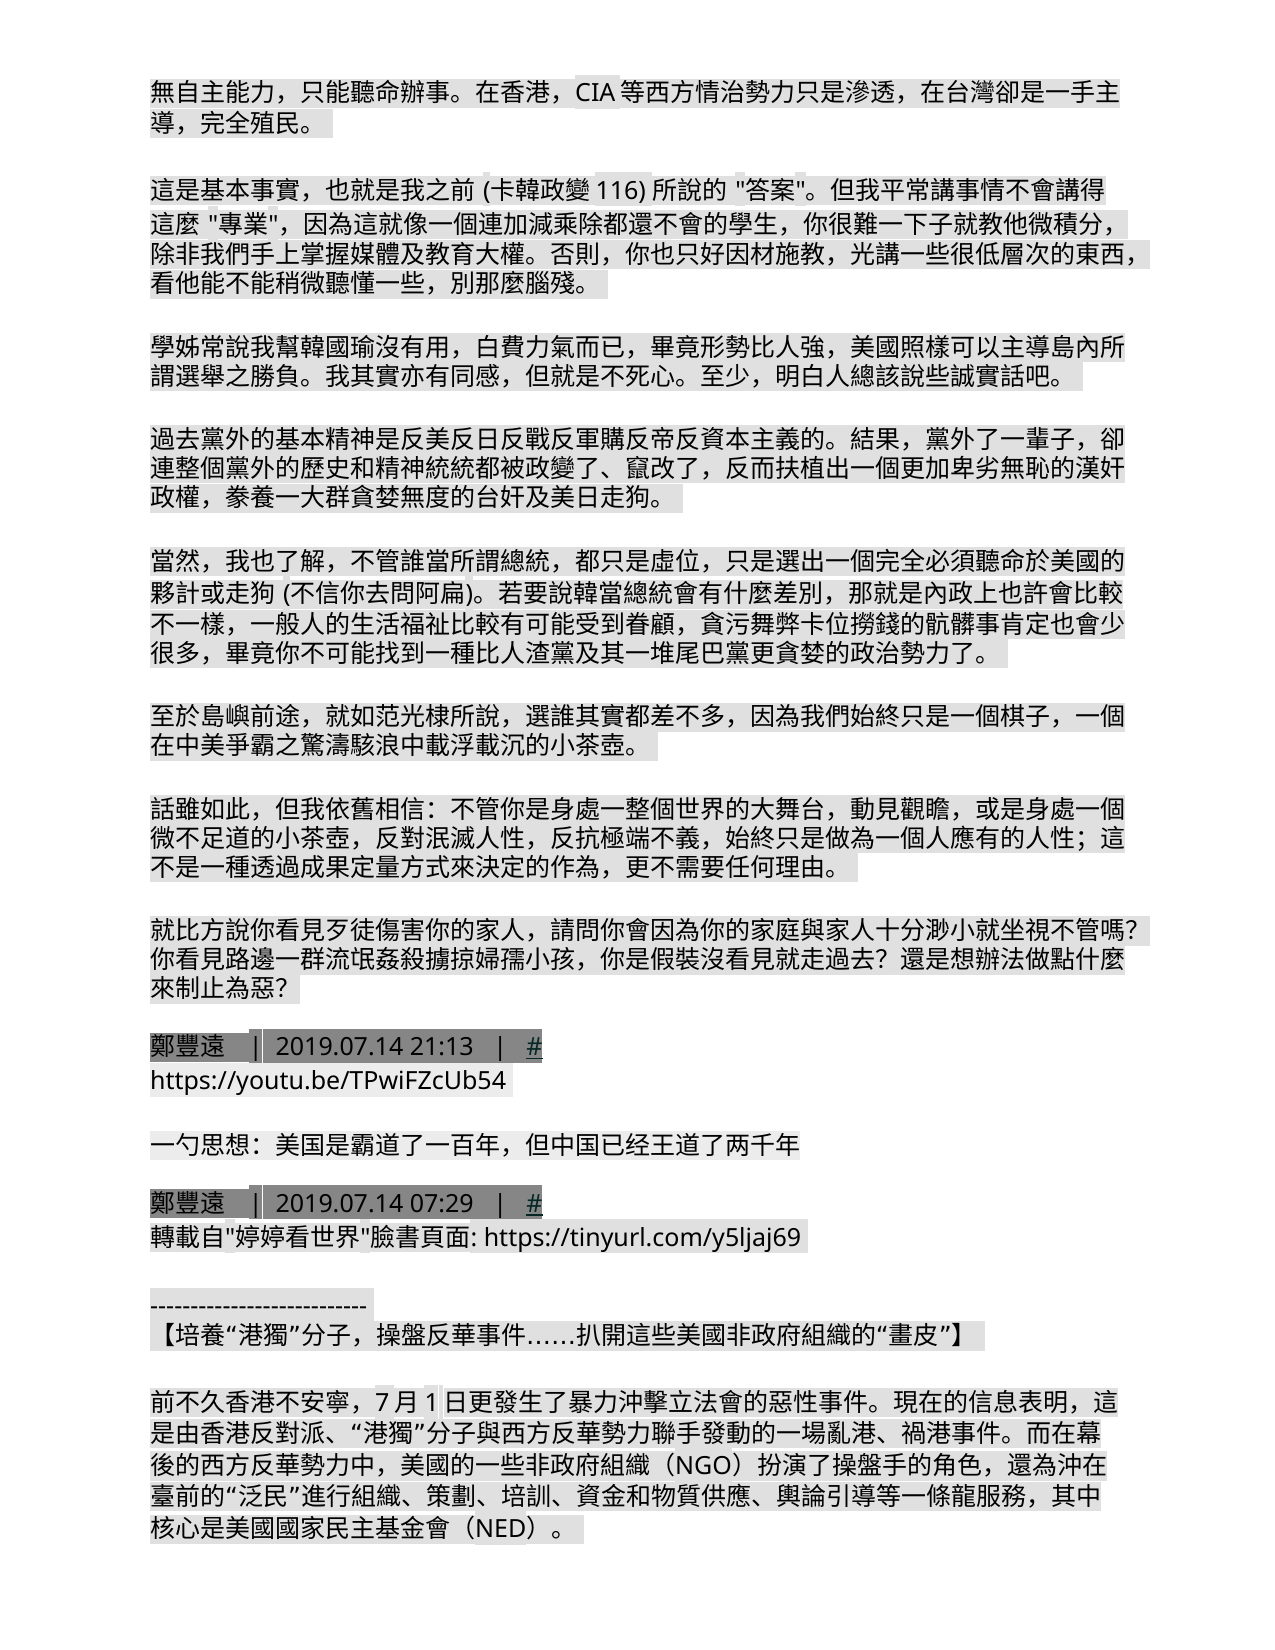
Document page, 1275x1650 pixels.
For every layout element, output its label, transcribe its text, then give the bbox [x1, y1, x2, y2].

text 轉載自"婷婷看世界"臉書頁面: https://tinyurl.com/y5ljaj69 --------------------------- 【培養“港獨”分子，操盤反華事件……扒開這些美國非政府組織的“畫皮”】 前不久香港不安寧，7月1日更發生了暴力沖擊立法會的惡性事件。現在的信息表明，這是由香港反對派、“港獨”分子與西方反華勢力聯手發動的一場亂港、禍港事件。而在幕後的西方反華勢力中，美國的一些非政府組織（NGO）扮演了操盤手的角色，還為沖在臺前的“泛民”進行組織、策劃、培訓、資金和物質供應、輿論引導等一條龍服務，其中核心是美國國家民主基金會（NED）。 NED是美國“第二中情局”？ 美國國家民主基金會（也稱“國家民主捐贈基金會”）的成立源自1982年美國總統裏根在英國議會發表的演講，提出要在全球“推廣民主”。1983年11月，美國國會通過《國務院授權法》，撥款3130萬美元正式成立美國國家民主基金會，並且依據《美國國內稅收法》第501條第3款，讓其享受免稅待遇。國家民主基金會的宗旨是以非政府組織渠道對海外“民主”運動進行支持，推行美國的價值理念，扶植親美勢力，擴大美國在這些地區的有效影響，確保美國在全球的戰略利益。基金會的活動只受國會監督，理事會成員不由總統提名。 表面上看，國家民主基金會是美國200萬個非政府組織中的一個，但該基金會歷任主要負責人都有官方背景或與美國政府有著千絲萬縷的聯系。其首任代理主席為當時的國會眾議員法塞爾，首任主席為前國務院助理國務卿約翰•理查德森，現任主席卡爾•格什曼曾是美前駐聯合國高級顧問。該基金會最高決策機構董事會23名成員中，有3名參議員、2名眾議員、5名前議員，還有5名前駐外大使。 國家民主基金會與美國中央情報局（CIA）的關系更是密切。據俄羅斯媒體披露，例如該基金會的創始人之一小沃爾特·雷蒙德，1970-1982年間一直在為中央情報局工作。至於該基金從事的活動，其創始人之一的艾倫·溫斯頓曾在接受《華盛頓郵報》采訪時直言不諱地說“我們今天做的許多事情，就是25年前中情局偷偷摸摸做過的”。由此可見，國家民主基金會實際上就是一個換了馬甲的中央情報局。但由於其有非政府組織的招牌，不易引起註意，所以西方的研究報告都說，“在向非政府組織提供戰略資金方面，美國外交政策精英們認為國家民主基金會比秘密支援更可靠”。 國家民主基金會運營的資金主要來自美國議會審批的政府撥款。1984-1990年，國家民主基金會每年從美國新聞署那裏領1500-1800萬美元；1991-1993年，每年可領到2500-3000萬美元。但是在1993年，美國眾議院投票決定取消對國家民主基金會的撥款，使得國家民主基金會面臨斷頓。所幸國家民主基金會的成員大都是美國官方人員，人脈很廣，再加上該基金會又有眾多的支持者，因此最終得以繼續吃美國的財政飯，而且獲得的撥款還增加到了每年3500萬美元，具體負責撥款的政府部門也換成了美國國際開發署。2011年“9·11事件”發生後，美國政府進一步增加了對國家民主基金會的撥款。例如2004年為7900萬美元，2005年為1.13億美元，2006年為1.09億美元，2007年為1.06億美元，2008年為1.34億美元，2009年為1.31億美元，2010年為1.35億美元，2011年到現在基本上一直保持在這個水平上。 除了美國政府撥款，國家民主基金會在上世紀90年代後期還多了兩個資金渠道，一個是美國國會對外民主項目資助，近年來每年近2000萬美元；另一個是美國國務院人權民主基金撥款。此項撥款始於1999年，當時只有165萬美元，以後逐年遞增，到現在達到1000萬美元左右。此外，該基金還接受其他機構（包括史密斯·理查德森基金會、約翰·奧林基金會、布萊德雷基金會等）的捐款，只是份額很少。 國家民主基金會拿到資金之後，再轉撥給旗下的4家非政府組織，即負責多元化與“自由公正”選舉的國際共和學會（IRI）與全國國際事務民主學會（NDI），負責自由市場經濟改革的國際私有企業中心（CIPE），以及負責建立獨立工會組織的美國國際勞工團結中心（ACILS）。此外，國家民主基金會每年還將多項經費提供給亞洲、中東歐、拉美、中東、非洲以及前蘇聯地區的非政府組織，對這些地區美國看不順眼的國家進行顛覆活動或推動“顏色革命”。 向中國滲透 中國是美國國家民主基金會的重要目標。近年來，民主基金會每年用於中國活動項目的預算都在600萬美元以上，其中針對中國內地的預算就接近500萬美元，用於支持中國企業、學術機構、媒體以及其他非政府組織的活動，並頻頻資助境內外的“民運”、“藏獨”、“疆獨”等勢力，直接幹涉中國內政。 美國國家民主基金會針對中國內地的項目，主要采取由基金會資助課題合作、項目研發、人才交流、專題報告等方式，重點是中國內地學界。從該基金會網站發布的預算情況看，資金往往經由美國商會、勞聯-產聯等機構，流向中國內地。它通過委托這些機構舉辦研討會、邀請中國內地學者訪問、派遣美國學者訪華以及通過雜誌發表中國內地學者論文等方式，實施滲透計劃。如曾撥款3.65萬美元資助北京某文化傳播公司，用於“資助中國少數民族文化研究與保護”；在2009年之前曾多年向北京愛知行健康教育研究所（成立於1994年，2005年初更名為北京知愛行信息咨詢中心，2007年中更名為北京知愛行信息咨詢有限責任公司）提供資助達25萬美元以上。由於該基金會針對中國內地開展的所有活動都是通過民間渠道進行，以市場化手段操作，因而帶有很強的隱蔽性。 值得一提的是，美國國家民主基金會對中國內地學界的資金投入，並不期望獲取多少有價值的情報，而是想把握中國內地學界關註的是什麽，努力尋求中國內地學界按照美國劃定的路線圖思維，增加美國對中國未來走向的確定性。也就是說，該基金會致力於長期改造中國內地學界思想和意識形態的系統工程。 該基金會對“民運”、“藏獨”、“疆獨”等勢力的資金投入每年在100萬美元以上，進行赤裸裸的顛覆活動。在2008年的拉薩“3•14”事件和2009年的烏魯木齊“7•5”事件背後，都有該基金會的影子。 美國國家民主基金會針對香港的活動項目主要是由其下屬的全國國際事務民主學會和美國國際勞工團結中心負責，長期資助香港“民主黨”、“思想政策研究所”、“新力量網絡”、“香港職工聯盟”、“香港人權監察”等非政府組織，專門培訓“港獨”分子如何上街鬧事，事後如何逃避追責，如何嫁禍他人，如何惡人先告狀。從2003年至今，香港每次大型街頭運動都少不了美國國家民主基金會在幕後的組織、策劃、指揮、資金和物質提供。 培養“港獨”骨幹是美國國家民主基金會的重要工作。除了像李柱銘、陳方安生這類“港獨”大佬得到美國國家民主基金會的資助之外，一些草根“港獨”分子也是美國國家民主基金會扶持起來的。 據香港《文匯報》報道，在2012年反“國民教育”事件中“一戰成名”的香港前“學生運動領袖”黃之鋒就是美國國家民主基金會精心培植的“港獨”骨幹。2012年11月，美國國家民主基金會臨時撥款10萬美元，通過“天主教正義和平委員會”幹事葉寶琳交給黃之鋒，作為活動經費。2014年3月，美國勢力又通過“陳某某”交給黃之鋒160萬港元。不僅如此，美國國家民主基金會還向黃之鋒承諾，如被警方檢控，將獲安排全額資助赴美英留學等等，為其安排好了“後路”。有了美國國家民主基金會的大力撐腰，黃之鋒的“港獨”活動愈加活躍，不僅在政治上指向性更明確，而且與其他“港獨”組織相勾連。 有著“播獨”溫床之稱的香港大學是美國國家民主基金會滲透的重點。多年來，美國國家民主基金會一直通過全國國際事務民主學會資助香港大學比較法及公法研究中心（CCPL），而非法“占中”發起人之一戴耀廷曾擔任該中心管理層成員。 值得註意的是，美國國家民主基金會有著多年在全球範圍內進行顛覆和“顏色革命”的豐富經驗，對街頭政治這一套做法玩得很嫻熟。2003年阻撓香港基本法23條立法的50萬人街頭運動，就是美國國家民主基金會在幕後組織、策劃和指揮的。由此可見，美國國家民主基金會已經成為影響香港穩定的最大黑手，其危害性遠超那些臺前的“港獨”分子。 不安分的索羅斯基金會 被稱為“金融大鱷”的美籍匈牙利猶太人喬治·索羅斯一直有著雙重身份，一方面是國際金融家，另一方面是慈善家和社會活動家，其掌控的開放社會基金會（OSF）目前有37個地區辦公室，在100多個國家和地區設有項目。開放社會基金會稱，他們致力於建立“有活力、有包容的民主體制，政府值得信任，並且開放全民參與”。 但實際上，索羅斯的開放社會基金會所進行的活動大都有濃厚的政治色彩，通過在其他國家教育、媒體、醫療衛生、法制、藝術、交通、經濟和人權等領域進行的援助和扶貧等活動，大肆輸出西方的意識形態和價值觀，尤其是在所在國的“街頭政治”中發揮著重要作用。之前東歐國家頻繁發生的“顏色革命”，就與索羅斯基金會有著很大關系。正因如此，近年來索羅斯基金會在很多國家的活動受挫，例如白俄羅斯、烏茲別克斯坦、哈薩克斯坦等國都取消了該基金會的註冊資格。2015年，索羅斯基金會在俄羅斯被禁。俄方稱其為“不良分子”，對俄羅斯的安全和憲法秩序構成威脅。2017年11月，土耳其總統埃爾多安指責索羅斯試圖分裂土耳其，隨後索羅斯基金會決定停止在土耳其的運營。 匈牙利總理歐爾班·維克托一直指責索羅斯基金會及其資助的非政府組織操控移民和陰謀破壞歐洲的文化結構。2018年初，匈牙利政府以國家安全為由，宣布了“阻止索羅斯”的一攬子法案。在此情況下，索羅斯基金會在同年5月15日發表聲明撤出匈牙利。 對於中國，索羅斯基金會很早就將鱷魚爪伸進了非政府領域。1986年初，索羅斯基金會曾向當時的中國經濟體制改革研究所表示，他願意仿照在匈牙利搞基金會的模式，每年出資不少於100萬美元，資助中國改革和開放的研究活動。此後，他將這種想法付諸實施，計劃在中國籌建索羅斯基金會中國分部。截至1989年，索羅斯已向中國相關機構提供了250萬美元捐款。1989年，索羅斯基金會撤離中國。 2004年之後，索羅斯基金會又開始悄然進入中國，行為模式與美國國家民主基金會相似，也是通過民間渠道進行，以市場化手段操作，向中國的非政府組織及相關機構捐贈款項，主要集中於法律援助、公共利益訴訟、環境保護以及艾滋病防治等領域。據報道，索羅斯基金會僅在2005年就向中國非政府組織及相關機構捐贈了近200萬美元，前面提到的“知愛行”也是其中之一，在2005年共得到了索羅斯基金會23.5952萬美元的資助。除了直接資助中國的非政府組織，索羅斯還通過其他境外組織對中國的非政府組織進行資助。此外，索羅斯基金會還在公共健康、信息與課題組與中國的一些大學進行合作，開展學術討論和課題項目研究。 索羅斯基金會在香港特別行政區的活動近年來很是活躍，而且像美國國家民主基金會一樣重點滲透香港大學。2017年3月香港《大公報》翻查DC Leaks網上公開索羅斯的“開放社會基金會”內部機密文件，獨家披露了索羅斯基金會從2015年起活躍於戴耀廷現職的港大法律學院、比較法與公法研究中心以及新聞與傳媒研究中心，合辦多個工作室、“公民領袖計劃”、“人權獎學金”及環球學術研討會等，並且還出資給戴耀廷出版書刊。在香港“街頭政治”的背後，索羅斯基金會顯然脫不了幹系。 全美國際事務民主研究協會對於香港大學的滲透力度不亞於美國國家民主基金會和索羅斯基金會，例如港大的“民意研究所”就是由全美國際事務民主研究協會出錢資助，並提供技術支持。而這個“民意研究所”，完全是奔著政黨發展和城市政治而去。全美國際事務民主研究協會與美國政界的關系很密切，例如美國前國務卿奧爾布賴特就曾擔任過美國國家民主基金會的主席。 小心才不會出大錯 美國非政府組織在中國到底有多少呢？我國民政部主管的中民慈善捐助信息中心曾在2012年3月30日發布了一份長達110頁的《美國NGO（非政府組織）在華慈善活動分析報告》，首次通過大量文獻信息和數據調查，描述並分析了改革開放以來美國非政府組織在華活動的基本情況。根據這份報告，自改革開放以來，美國在華活動的非政府組織總數達1000家之多。 比較知名的除了上述幾家之外，還有亞洲基金會、美國民主基金會、福特基金會、卡耐基基金會、美國發展基金會、團結中心、國際關懷、美國家庭健康國際、美國特靈格研究中心、默沙東艾滋病基金會、孟山都基金會、可口可樂基金會、花旗集團基金會、陶氏化學公司基金會、柯達慈善信托基金、摩根大通基金會、摩托羅拉基金會、加州聯合石油公司基金會、德意誌銀行美國基金會、世界宣明會（美國）、德國米索爾基金會、德國基督教發展服務社等。 雖然美國非政府組織名義上都不是官方機構，但它們實際上都無法割斷與美國政府、企業或宗教界的聯系。例如亞洲基金會是美國國會在1954撥款成立的，美國眾議院曾在1983年關於《公法》的決議中專門列有關於亞洲基金會的條款，對亞洲基金會的工作予以肯定和表揚，從中可以看出亞洲基金會復雜的政治背景。 據《美國NGO（非政府組織）在華慈善活動分析報告》顯示，美國非政府組織在華活動主要是通過捐贈進行。在30年時間裏，美國非政府組織通過捐贈輸入中國的資金約為200億元人民幣，其中82%流入高等教育機構、科研機構及政府機構。也就是說，美國非政府組織的主要資助對象並非中國的民間組織，而是體制內機構，這不禁讓人浮想聯翩。對此，《美國NGO（非政府組織）在華慈善活動分析報告》主編劉佑平表示，“這200億元對中國的影響，可能比美國企業2萬個億的影響還要大。” 對於美國的非政府組織，既不能視之為洪水猛獸，也不可能掉以輕心。要想讓在華的美國非政府組織真正將心思放在幫助中國上，而不是搗亂上，最關鍵的還是要實行依法監管。2016年4月28日，中國第十二屆全國人大常委會第二十次會議上表決通過了《中華人民共和國境外非政府組織境內活動管理法》，2017年1月1日開始正式生效。這項法律規定，境外非政府組織，包括慈善及環保團體，在中國要向警方登記才可工作，警方有權調查這些機構，也可將顛覆國家政權、分裂國家等的非政府組織列入不受歡迎的名單，不得在中國境內再設立代表機構。而由於美國的非政府組織主要是通過捐贈在華開展活動，因此有必要對資金來源和去向進行有效監管。 [150, 1219, 1125, 1545]
text 卡韓政變 (117)：這不僅僅是一場總統選舉 陳真 2019. 07. 15. CIA及西方各國情治單位在香港如入無人之境，並非僅僅只是 "資助" 反中火苗，而是全方位的情報工作，包括滲透、顛覆及製造動亂，諸如大腸花、佔中、什麼雨傘革命、反送中等等等等等，完全是CIA一手包辦。 "婷婷看世界" 講得太客氣了，CIA目的就是把你整個中國毀了，它怎麼會在中國的什麼 "依法監管" 下 "幫助中國"？ 依照西方各國的作法，這類情治組織的滲透，一定是百分之百鏟除，哪有可能像中國那樣完全放任 (或其實一大部份是因為無能阻止)？ 有些 "民主國家" 做得更直接一點，比方說美國的 "民主同盟" 印度，甚至連 AI (國際特赦組織) 或綠色和平組織等等等，全視為非法組織。也就是說，即便是美國的 "友人"，也不會任由美國或西方勢力入侵，連AI或綠色和平組織這樣一些 "尚稱中立" 的國際組織都會遭到阻攔，更不用說CIA了。 我們一般講島內的事情，往往只講到人渣黨這個等級，這其實是錯的。人渣黨只是一條狗，一群台奸，為了私利，為美國從事叛亂顛覆工作，培植仇中反華的新世代。人渣黨本身並無自主能力，只能聽命辦事。在香港，CIA等西方情治勢力只是滲透，在台灣卻是一手主導，完全殖民。 這是基本事實，也就是我之前 (卡韓政變116) 所說的 "答案"。但我平常講事情不會講得這麼 "專業"，因為這就像一個連加減乘除都還不會的學生，你很難一下子就教他微積分，除非我們手上掌握媒體及教育大權。否則，你也只好因材施教，光講一些很低層次的東西，看他能不能稍微聽懂一些，別那麼腦殘。 學姊常說我幫韓國瑜沒有用，白費力氣而已，畢竟形勢比人強，美國照樣可以主導島內所謂選舉之勝負。我其實亦有同感，但就是不死心。至少，明白人總該說些誠實話吧。 過去黨外的基本精神是反美反日反戰反軍購反帝反資本主義的。結果，黨外了一輩子，卻連整個黨外的歷史和精神統統都被政變了、竄改了，反而扶植出一個更加卑劣無恥的漢奸政權，豢養一大群貪婪無度的台奸及美日走狗。 當然，我也了解，不管誰當所謂總統，都只是虛位，只是選出一個完全必須聽命於美國的夥計或走狗 (不信你去問阿扁)。若要說韓當總統會有什麼差別，那就是內政上也許會比較不一樣，一般人的生活福祉比較有可能受到眷顧，貪污舞弊卡位撈錢的骯髒事肯定也會少很多，畢竟你不可能找到一種比人渣黨及其一堆尾巴黨更貪婪的政治勢力了。 至於島嶼前途，就如范光棣所說，選誰其實都差不多，因為我們始終只是一個棋子，一個在中美爭霸之驚濤駭浪中載浮載沉的小茶壺。 話雖如此，但我依舊相信：不管你是身處一整個世界的大舞台，動見觀瞻，或是身處一個微不足道的小茶壺，反對泯滅人性，反抗極端不義，始終只是做為一個人應有的人性；這不是一種透過成果定量方式來決定的作為，更不需要任何理由。 就比方說你看見歹徒傷害你的家人，請問你會因為你的家庭與家人十分渺小就坐視不管嗎？你看見路邊一群流氓姦殺擄掠婦孺小孩，你是假裝沒看見就走過去？還是想辦法做點什麼來制止為惡？ [150, 75, 1125, 1004]
text 鄭豐遠 | 2019.07.14 21:13 | # [150, 1029, 1125, 1063]
text 鄭豐遠 | 2019.07.14 07:29 | # [150, 1185, 1125, 1219]
text https://youtu.be/TPwiFZcUb54 一勺思想：美国是霸道了一百年，但中国已经王道了两千年 [150, 1063, 1125, 1160]
